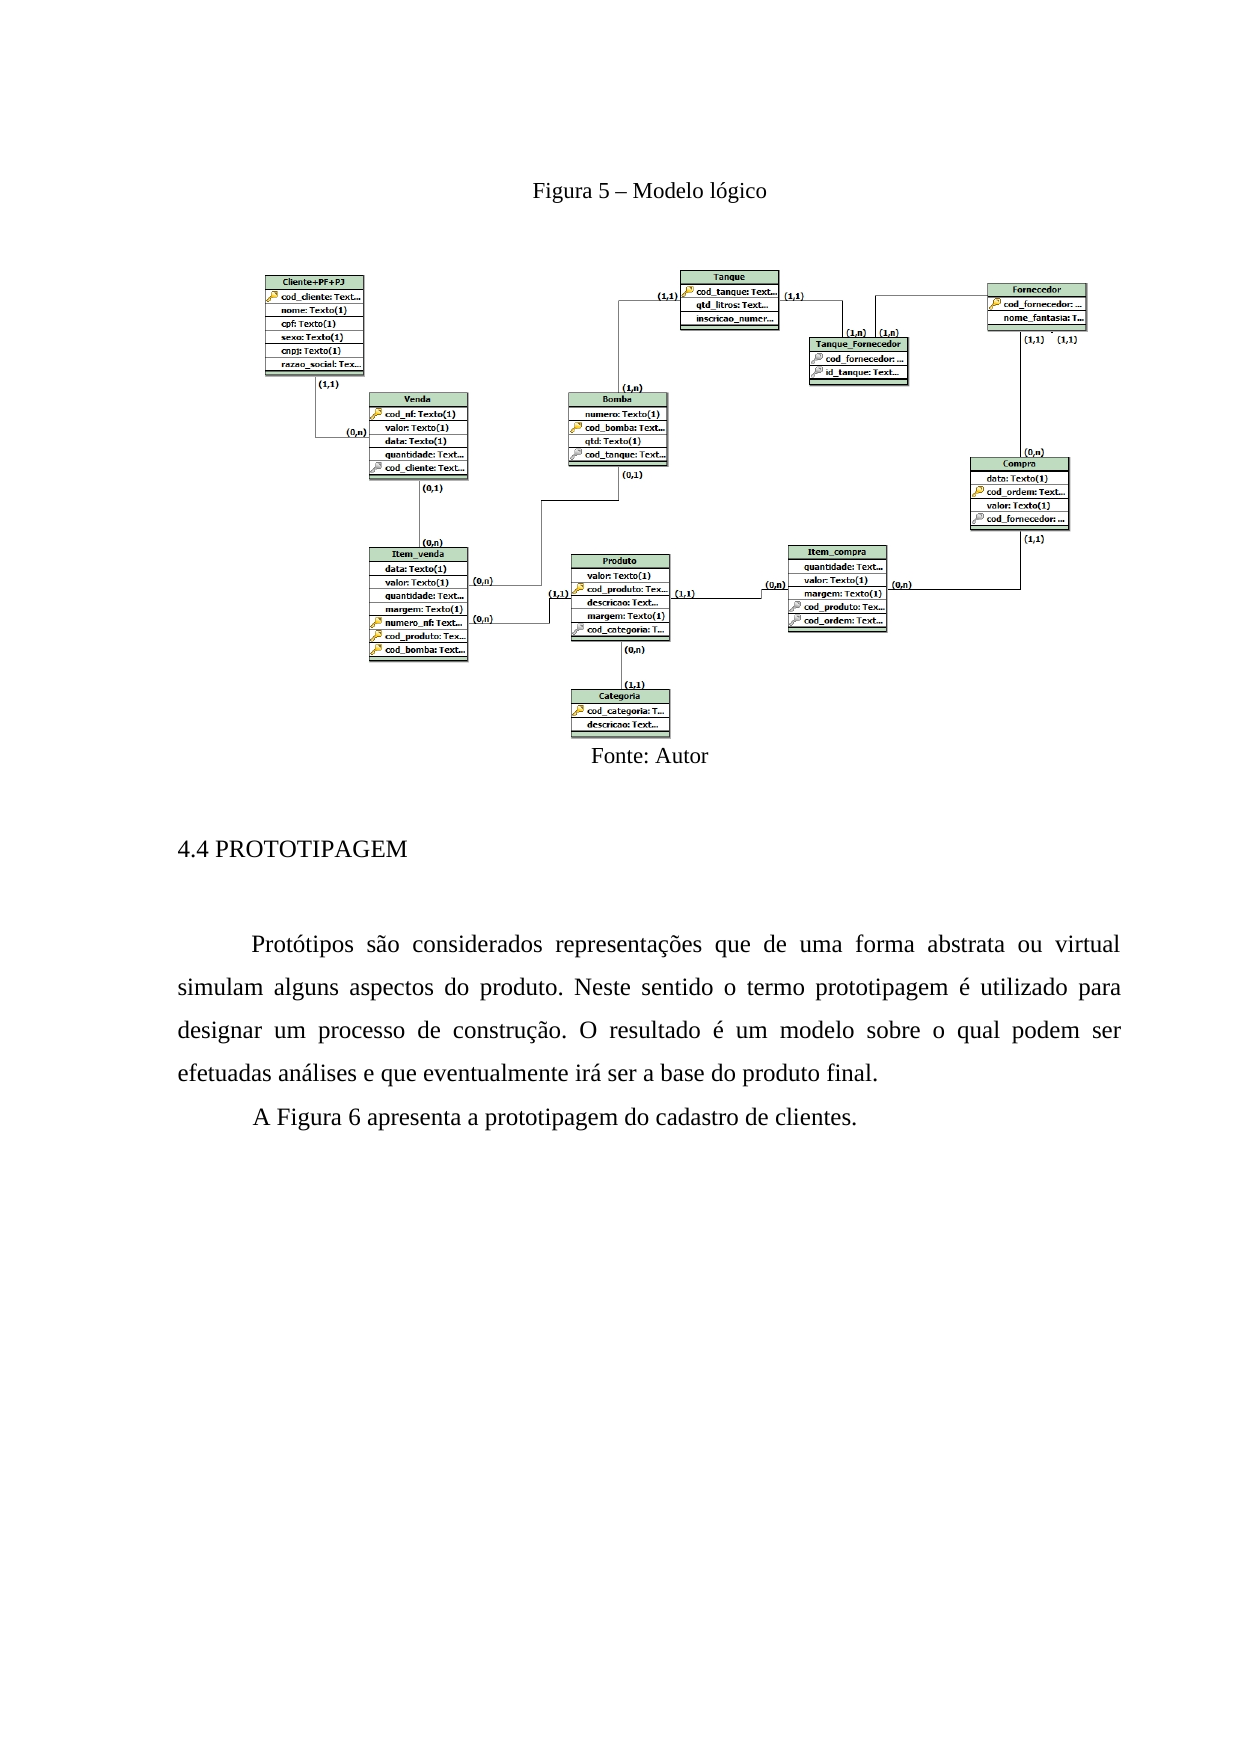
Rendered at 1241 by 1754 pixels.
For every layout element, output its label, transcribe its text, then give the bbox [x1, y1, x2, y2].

text Fonte: Autor [177, 224, 1122, 768]
picture [209, 224, 1090, 742]
subtitle 4.4 PROTOTIPAGEM [177, 834, 1122, 863]
text A Figura 6 apresenta a prototipagem do cadastro de clientes. [177, 1102, 1122, 1130]
text Protótipos são considerados representações que de uma forma abstrata ou virtual simulam alguns aspectos do produto. Neste sentido o termo prototipagem é utilizado para designar um processo de construção. O resultado é um modelo sobre o qual podem ser efetuadas análises e que eventualmente irá ser a base do produto final. [177, 929, 1122, 1087]
text Figura 5 – Modelo lógico [177, 177, 1122, 203]
